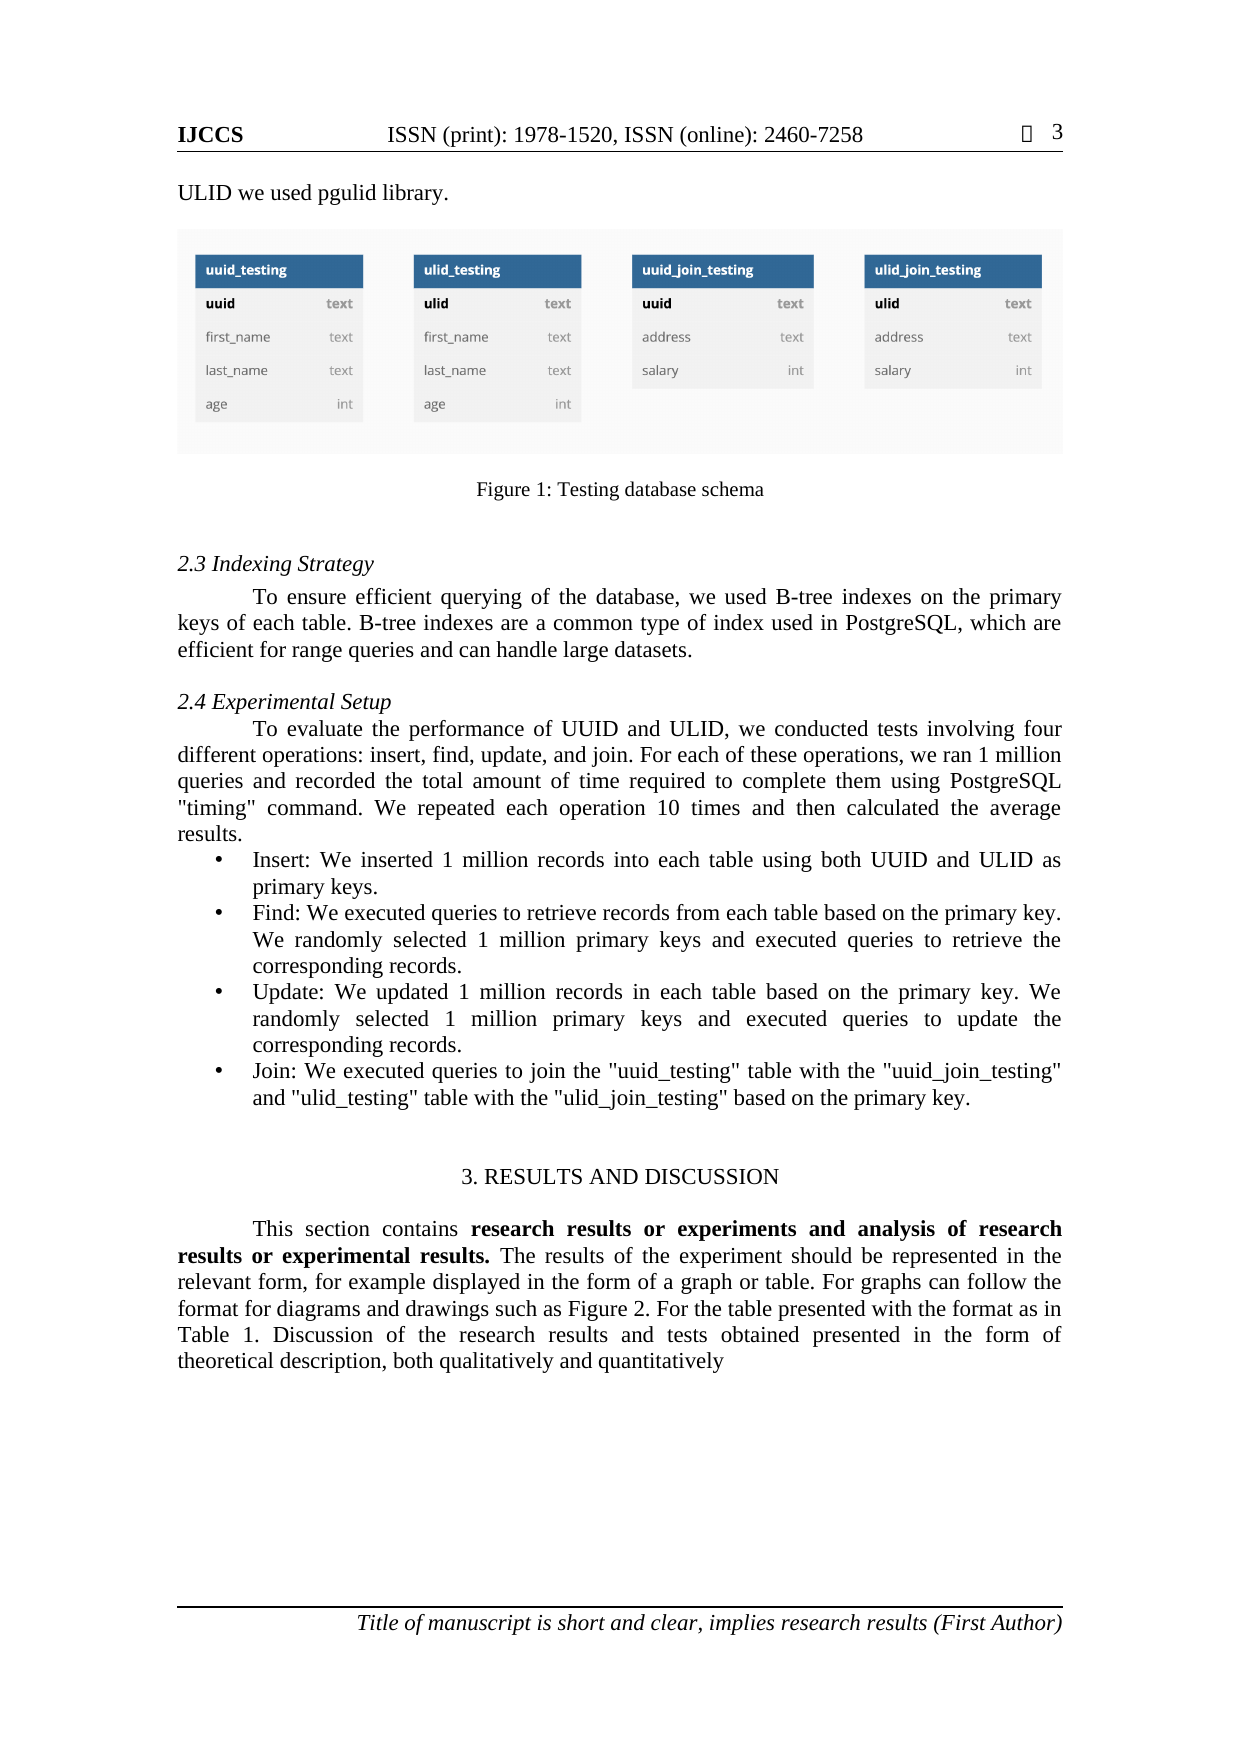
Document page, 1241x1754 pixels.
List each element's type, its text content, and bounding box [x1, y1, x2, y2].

list Insert: We inserted 1 million records into each table using both UUID and ULID as primary keys. [215, 847, 1063, 899]
list Join: We executed queries to join the "uuid_testing" table with the "uuid_join_testing" and "ulid_testing" table with the "ulid_join_testing" based on the primary key. [215, 1057, 1063, 1110]
list Find: We executed queries to retrieve records from each table based on the primary key. We randomly selected 1 million primary keys and executed queries to retrieve the corresponding records. [215, 899, 1063, 978]
text To evaluate the performance of UUID and ULID, we conducted tests involving four different operations: insert, find, update, and join. For each of these operations, we ran 1 million queries and recorded the total amount of time required to complete them using PostgreSQL "timing" command. We repeated each operation 10 times and then calculated the average results. [177, 715, 1063, 847]
text This section contains research results or experiments and analysis of research results or experimental results. The results of the experiment should be represented in the relevant form, for example displayed in the form of a graph or table. For graphs can follow the format for diagrams and drawings such as Figure 2. For the table presented with the format as in Table 1. Discussion of the research results and tests obtained presented in the form of theoretical description, both qualitatively and quantitatively [177, 1216, 1063, 1374]
text To ensure efficient querying of the database, we used B-tree indexes on the primary keys of each table. B-tree indexes are a common type of index used in PostgreSQL, which are efficient for range queries and can handle large datasets. [177, 583, 1063, 662]
text ULID we used pgulid library. [177, 179, 1063, 205]
picture [177, 229, 1063, 454]
text 2.4 Experimental Setup [177, 688, 1063, 715]
list Update: We updated 1 million records in each table based on the primary key. We randomly selected 1 million primary keys and executed queries to update the corresponding records. [215, 978, 1063, 1057]
subtitle 3. RESULTS AND DISCUSSION [177, 1163, 1063, 1189]
text Figure 1: Testing database schema [177, 454, 1063, 501]
subtitle 2.3 Indexing Strategy [177, 550, 1063, 577]
